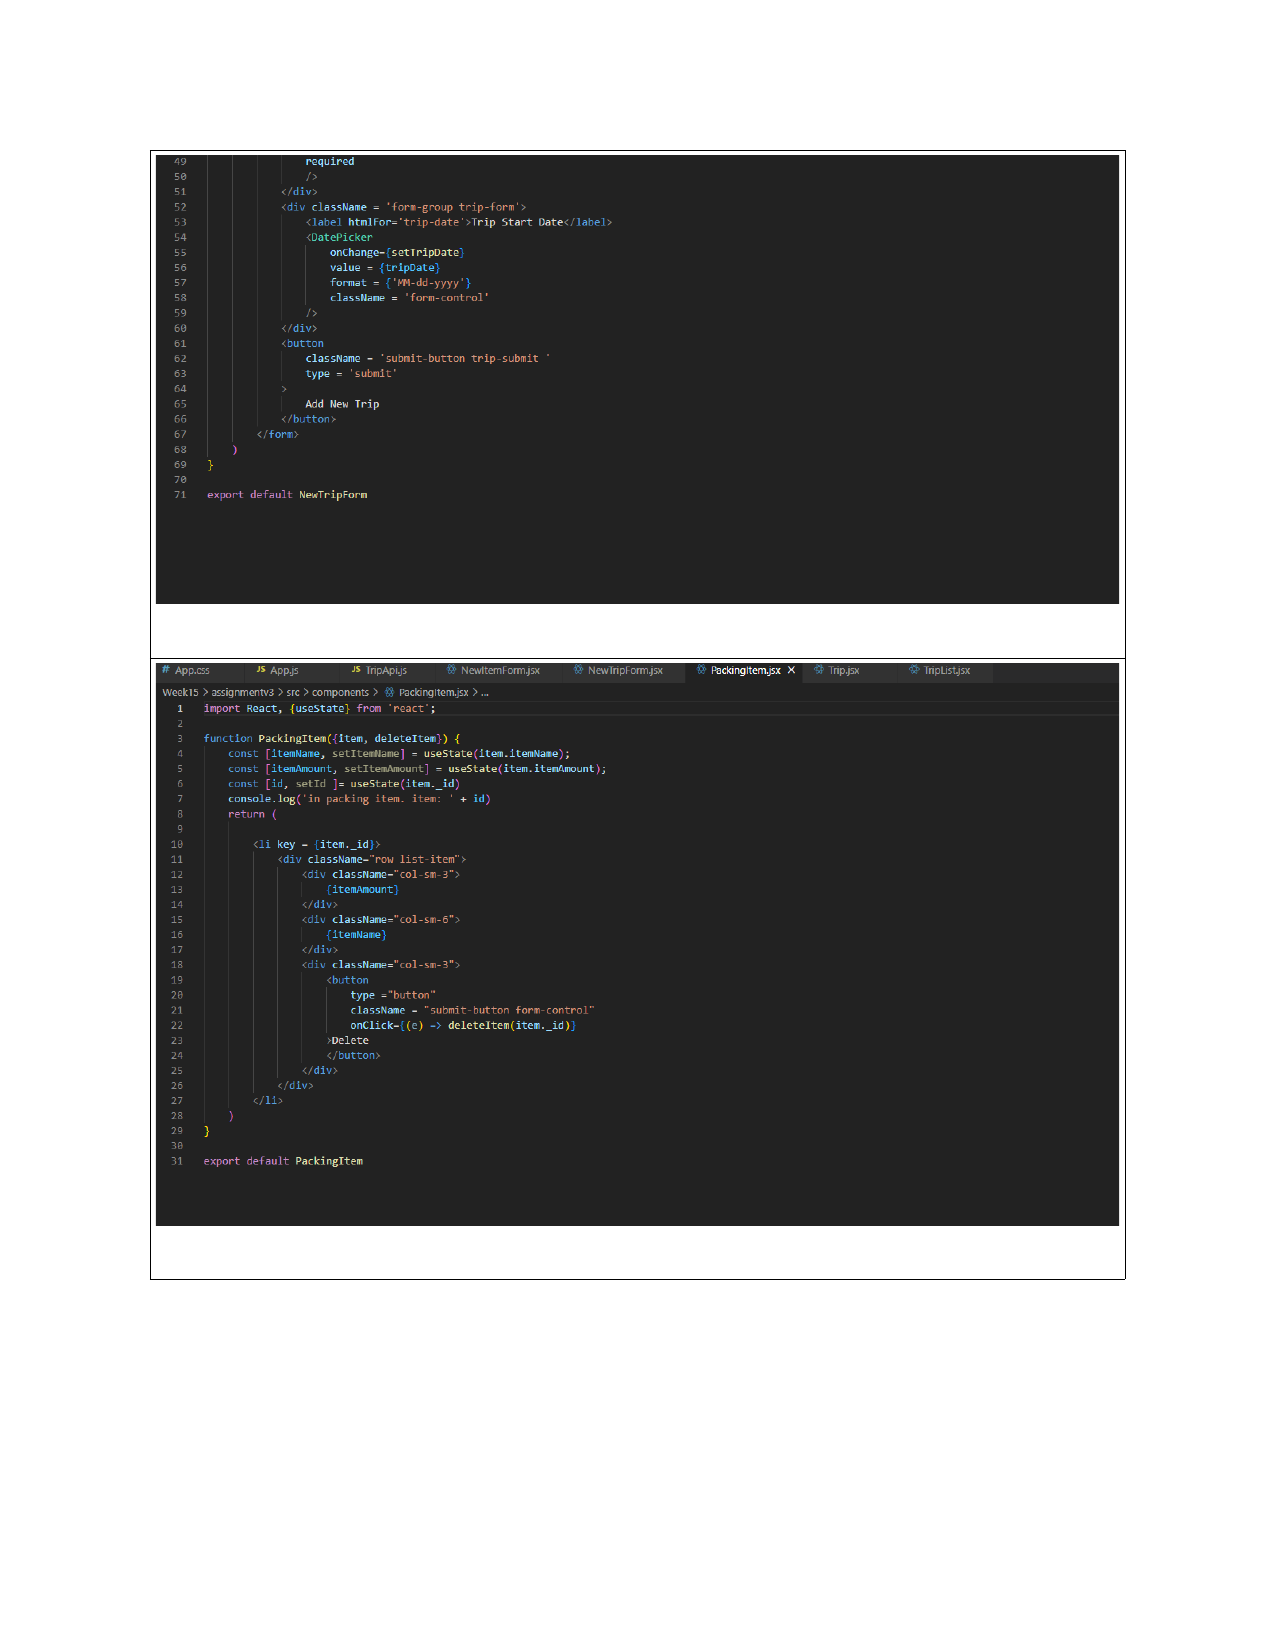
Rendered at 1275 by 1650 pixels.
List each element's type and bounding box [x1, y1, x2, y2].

table_cell [151, 151, 1125, 657]
picture [155, 155, 1120, 604]
table_cell [151, 659, 1125, 1278]
picture [155, 663, 1120, 1226]
